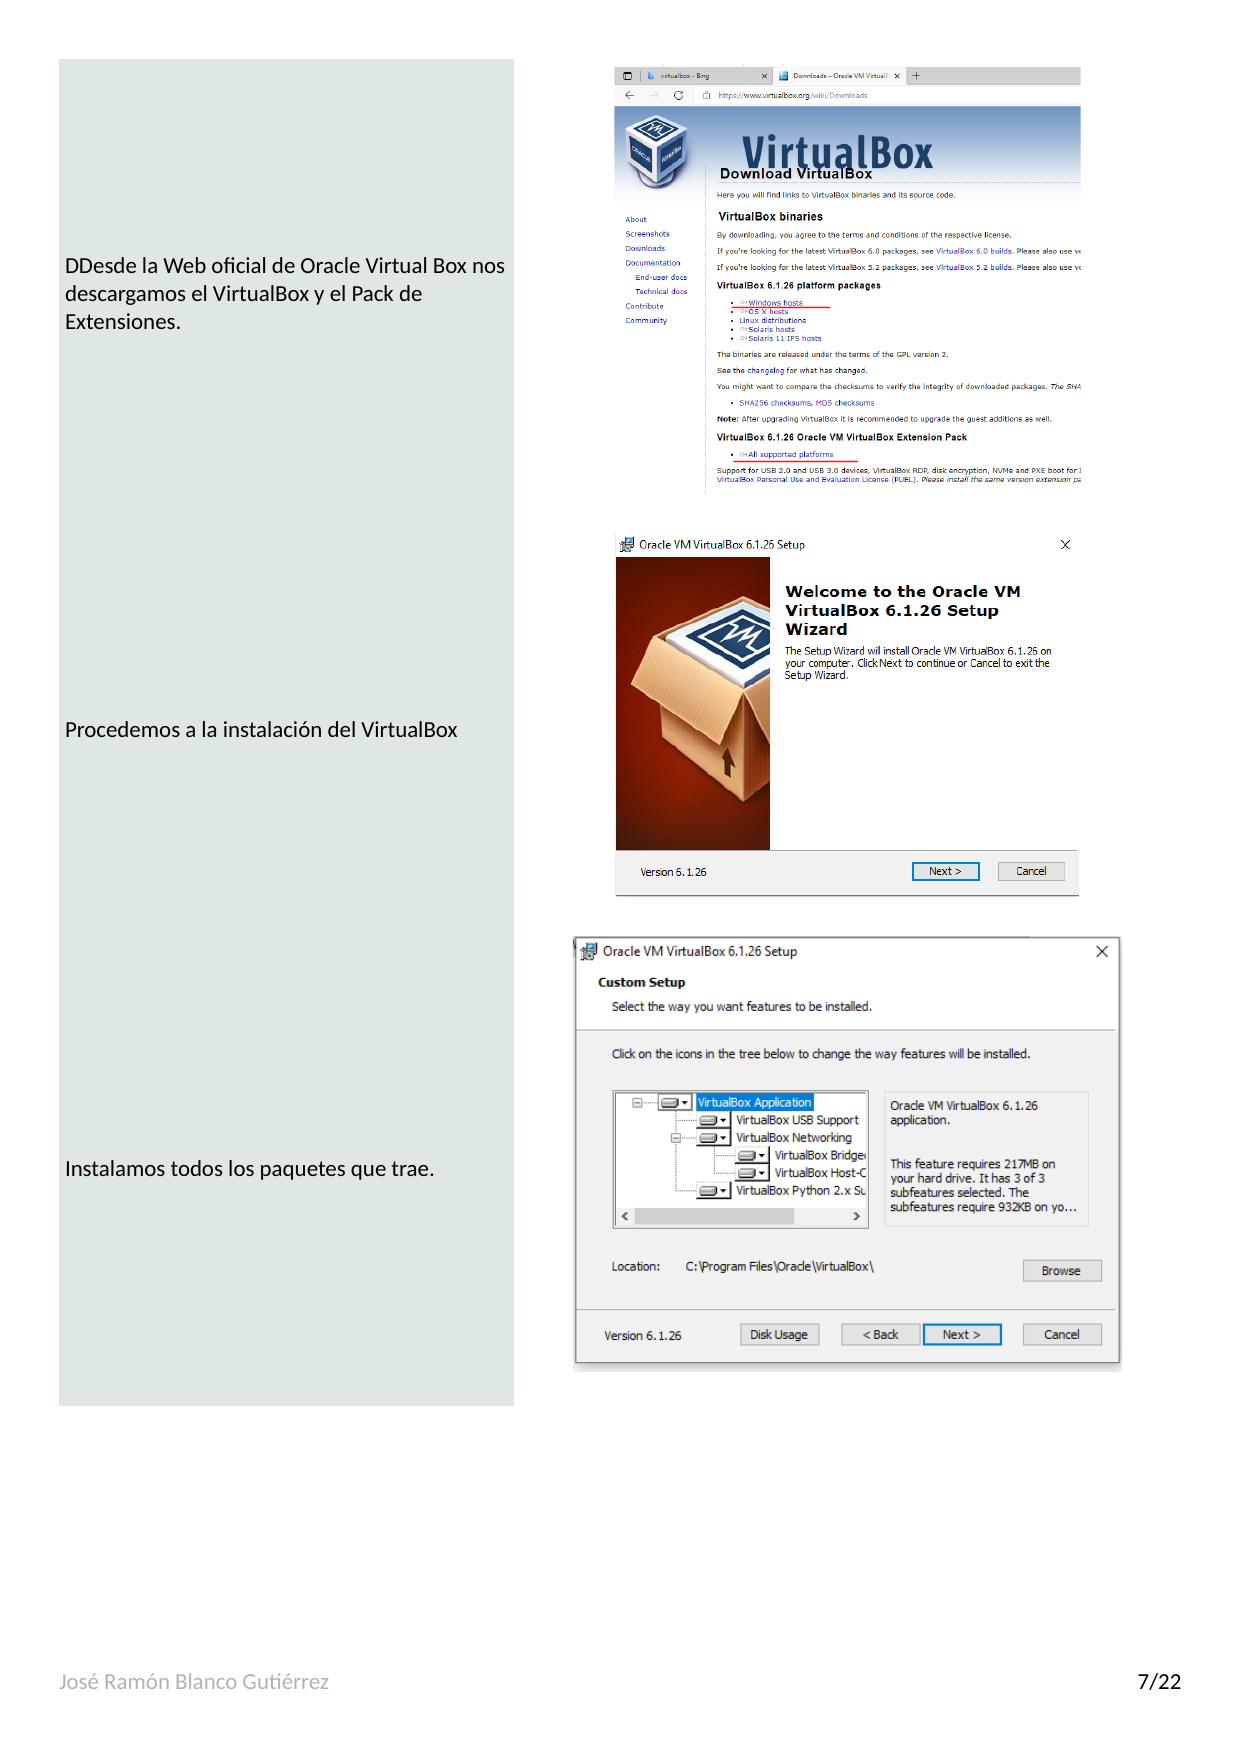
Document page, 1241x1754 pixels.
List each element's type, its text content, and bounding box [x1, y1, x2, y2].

table_cell [514, 528, 1181, 930]
table_cell Procedemos a la instalación del VirtualBox [59, 528, 514, 930]
table_cell [514, 930, 1181, 1406]
table_cell Instalamos todos los paquetes que trae. [59, 930, 514, 1406]
picture [615, 533, 1079, 897]
picture [572, 936, 1122, 1372]
picture [614, 64, 1081, 494]
table_cell [514, 59, 1181, 528]
table_cell DDesde la Web oficial de Oracle Virtual Box nos descargamos el VirtualBox y el Pack de Extensiones. [59, 59, 514, 528]
